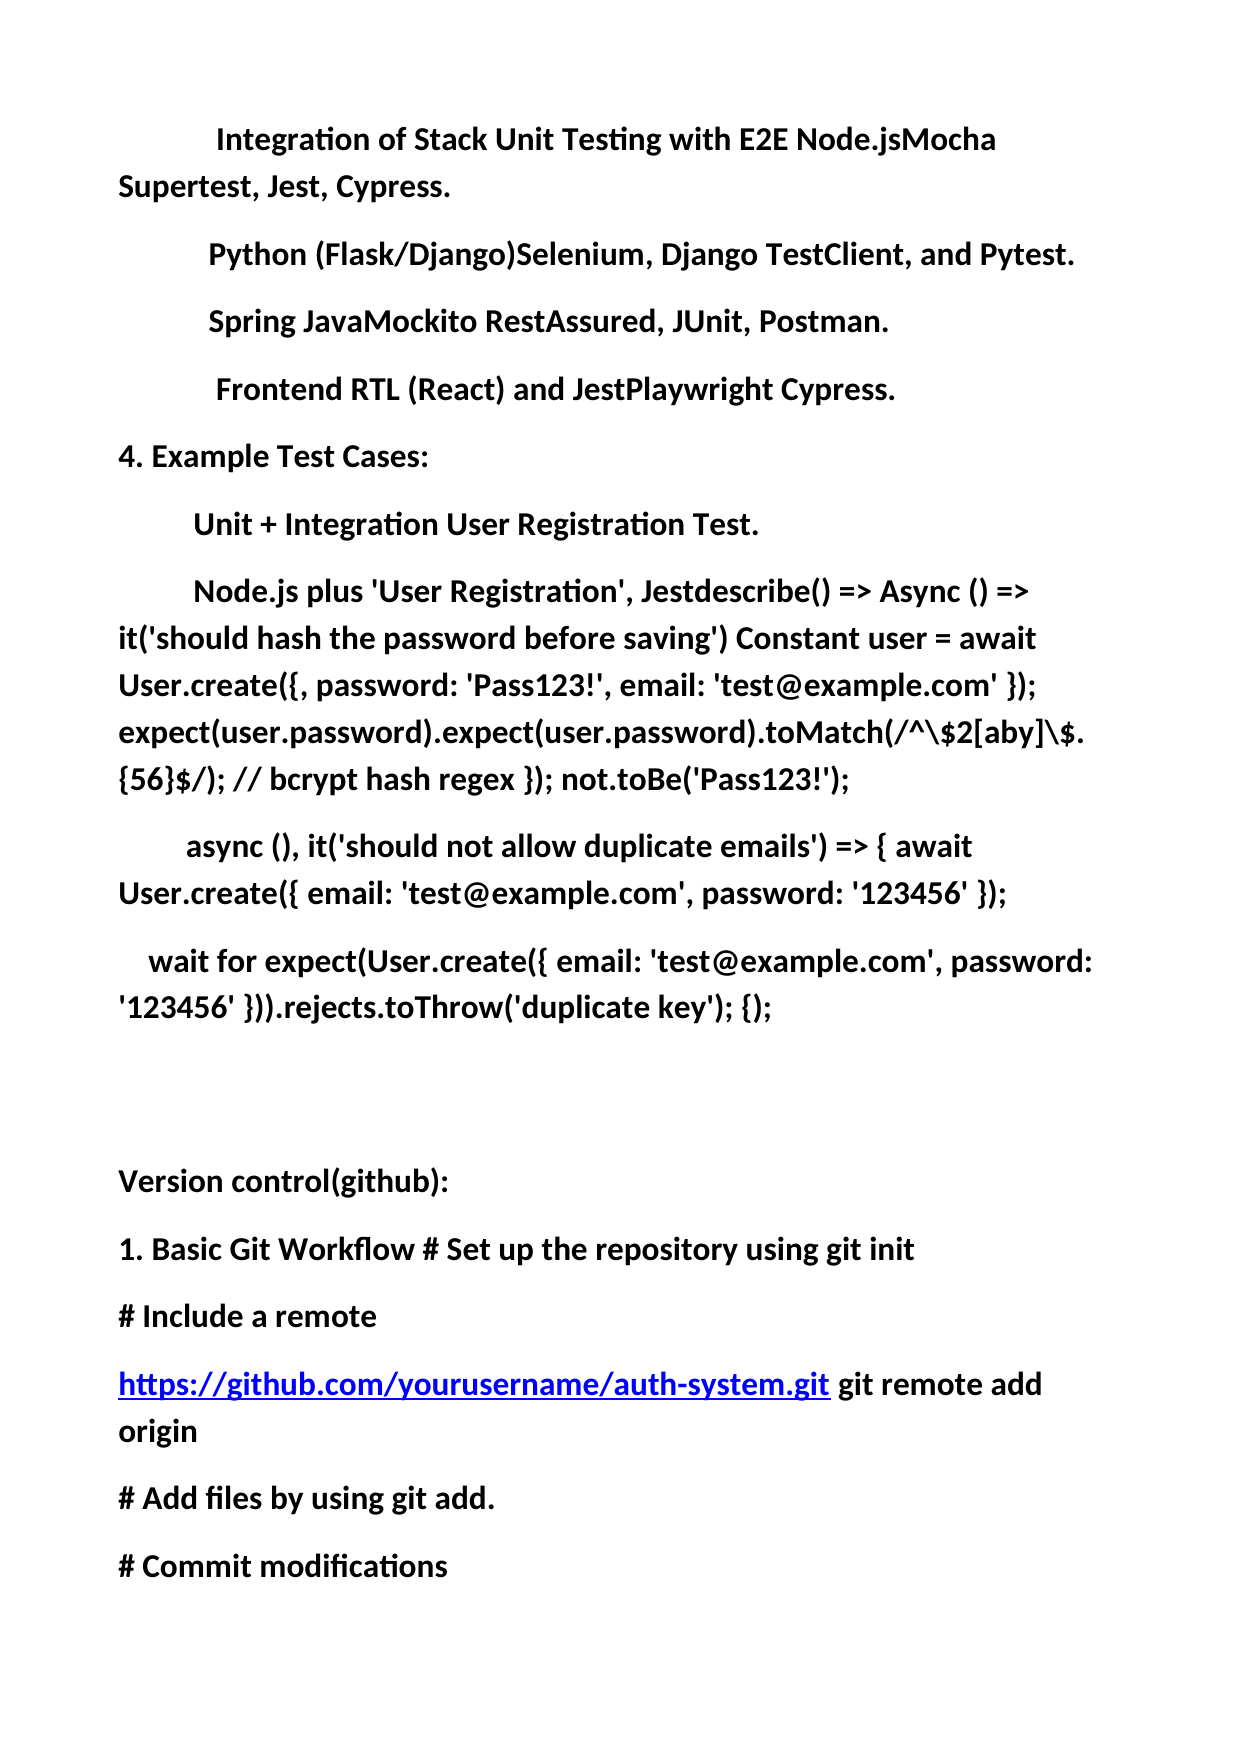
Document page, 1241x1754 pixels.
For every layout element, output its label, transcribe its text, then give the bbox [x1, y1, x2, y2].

text Frontend RTL (React) and JestPlaywright Cypress. [118, 368, 1122, 408]
text Spring JavaMockito RestAssured, JUnit, Postman. [118, 300, 1122, 341]
text Integration of Stack Unit Testing with E2E Node.jsMocha Supertest, Jest, Cypress. [118, 118, 1122, 206]
text Unit + Integration User Registration Test. [118, 503, 1122, 544]
text wait for expect(User.create({ email: 'test@example.com', password: '123456' })).rejects.toThrow('duplicate key'); {); [118, 939, 1122, 1027]
text 4. Example Test Cases: [118, 435, 1122, 476]
text # Add files by using git add. [118, 1477, 1122, 1518]
text 1. Basic Git Workflow # Set up the repository using git init [118, 1228, 1122, 1268]
text Version control(github): [118, 1160, 1122, 1201]
text # Include a remote [118, 1295, 1122, 1336]
text Python (Flask/Django)Selenium, Django TestClient, and Pytest. [118, 232, 1122, 273]
text # Commit modifications [118, 1545, 1122, 1586]
text https://github.com/yourusername/auth-system.git git remote add origin [118, 1363, 1122, 1450]
text Node.js plus 'User Registration', Jestdescribe() => Async () => it('should hash the password before saving') Constant user = await User.create({, password: 'Pass123!', email: 'test@example.com' }); expect(user.password).expect(user.password).toMatch(/^\$2[aby]\$.{56}$/); // bcrypt hash regex }); not.toBe('Pass123!'); [118, 571, 1122, 798]
text async (), it('should not allow duplicate emails') => { await User.create({ email: 'test@example.com', password: '123456' }); [118, 825, 1122, 913]
